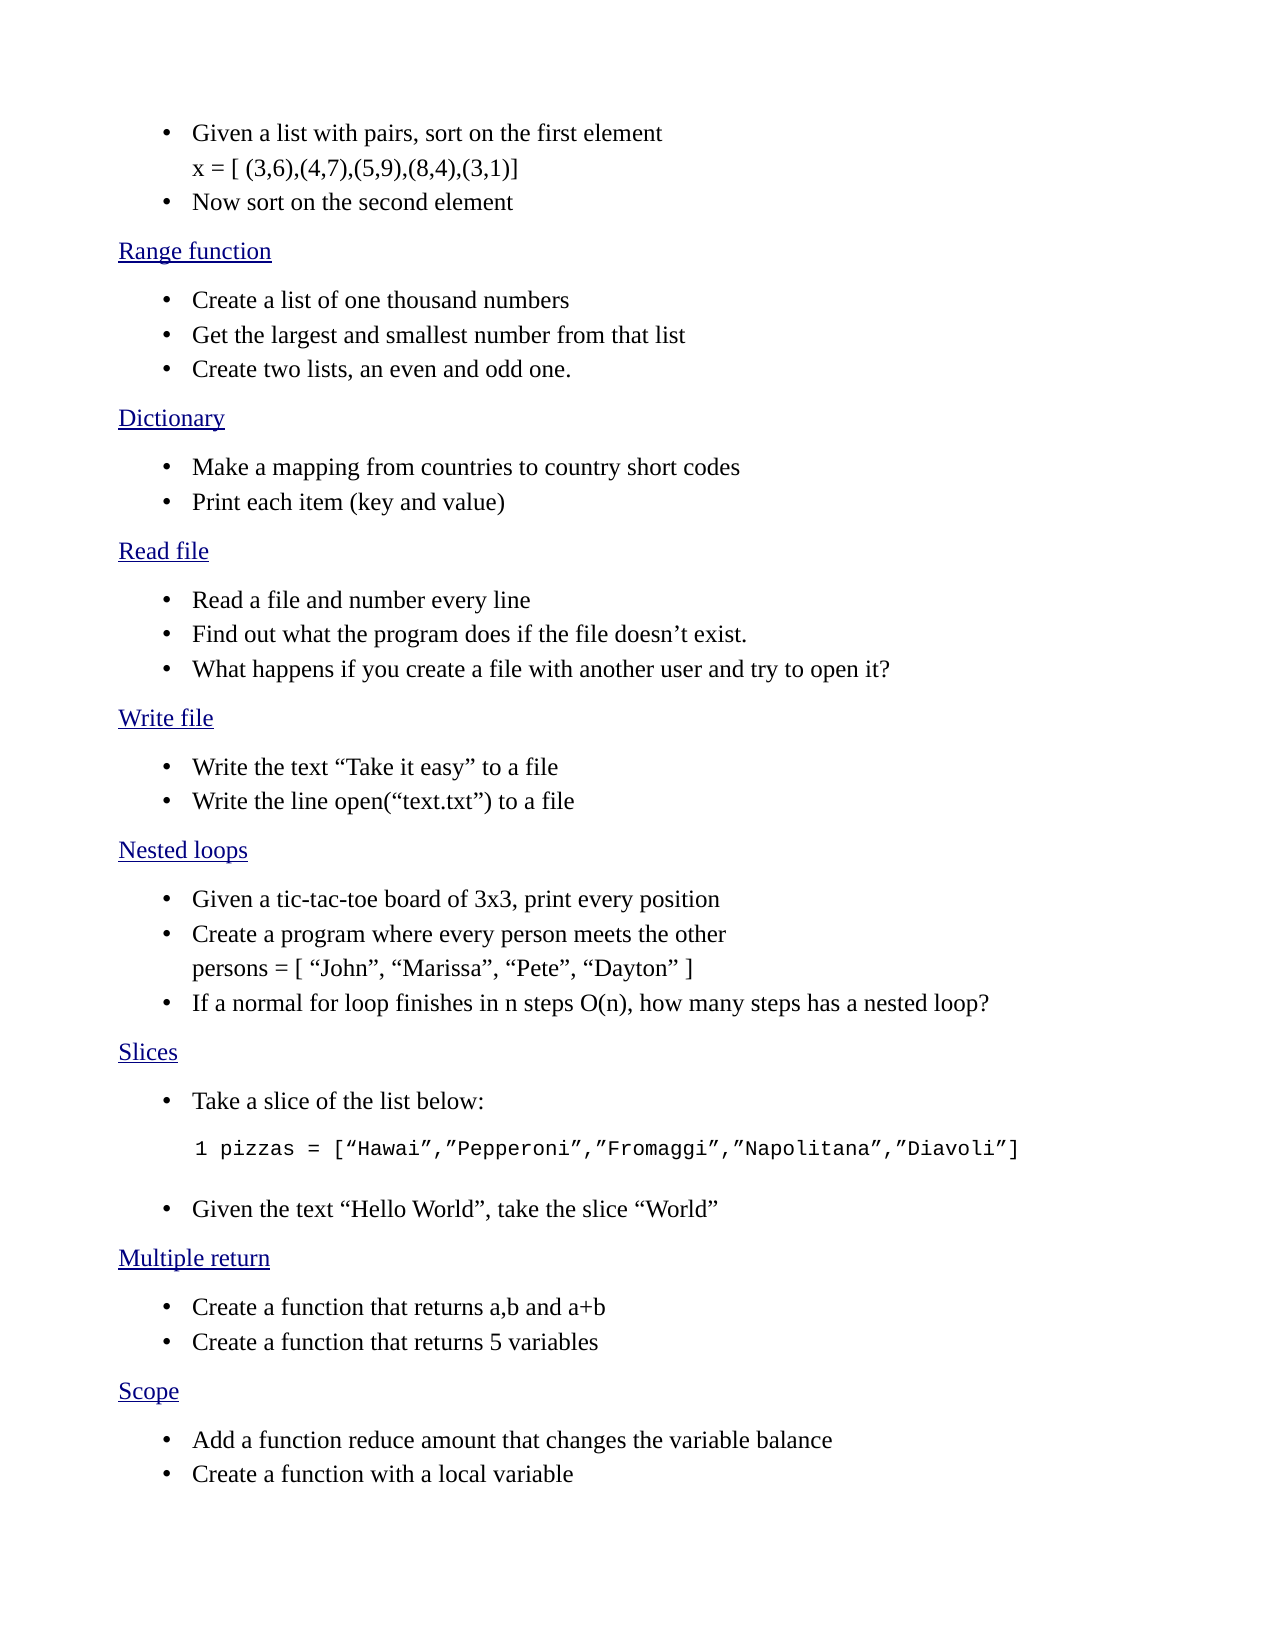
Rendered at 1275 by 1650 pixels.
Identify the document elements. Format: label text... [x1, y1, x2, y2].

text Nested loops [118, 836, 1157, 864]
list If a normal for loop finishes in n steps O(n), how many steps has a nested loop? [162, 988, 1157, 1017]
table_header pizzas = [“Hawai”,”Pepperoni”,”Fromaggi”,”Napolitana”,”Diavoli”] [217, 1135, 1033, 1194]
text Slices [118, 1037, 1157, 1066]
list Take a slice of the list below: [162, 1086, 1157, 1115]
list Print each item (key and value) [162, 487, 1157, 516]
list Get the largest and smallest number from that list [162, 320, 1157, 348]
list Now sort on the second element [162, 187, 1157, 216]
list Create a list of one thousand numbers [162, 285, 1157, 314]
text Range function [118, 236, 1157, 265]
list Make a mapping from countries to country short codes [162, 452, 1157, 481]
text Write file [118, 703, 1157, 732]
list Add a function reduce amount that changes the variable balance [162, 1425, 1157, 1454]
text Read file [118, 536, 1157, 564]
text Scope [118, 1376, 1157, 1404]
list Write the line open(“text.txt”) to a file [162, 786, 1157, 815]
list Create a function that returns a,b and a+b [162, 1292, 1157, 1321]
list Find out what the program does if the file doesn’t exist. [162, 619, 1157, 648]
list Read a file and number every line [162, 585, 1157, 614]
table_header 1 [192, 1135, 217, 1194]
list Given a list with pairs, sort on the first element x = [ (3,6),(4,7),(5,9),(8,4),(3,1)] [162, 118, 1157, 181]
text Multiple return [118, 1243, 1157, 1272]
list Create two lists, an even and odd one. [162, 354, 1157, 383]
list Create a function that returns 5 variables [162, 1327, 1157, 1356]
list Given the text “Hello World”, take the slice “World” [162, 1194, 1157, 1223]
list Create a program where every person meets the other persons = [ “John”, “Marissa”, “Pete”, “Dayton” ] [162, 919, 1157, 982]
text Dictionary [118, 403, 1157, 432]
list What happens if you create a file with another user and try to open it? [162, 654, 1157, 683]
list Write the text “Take it easy” to a file [162, 752, 1157, 781]
list Create a function with a local variable [162, 1459, 1157, 1488]
list Given a tic-tac-toe board of 3x3, print every position [162, 884, 1157, 913]
